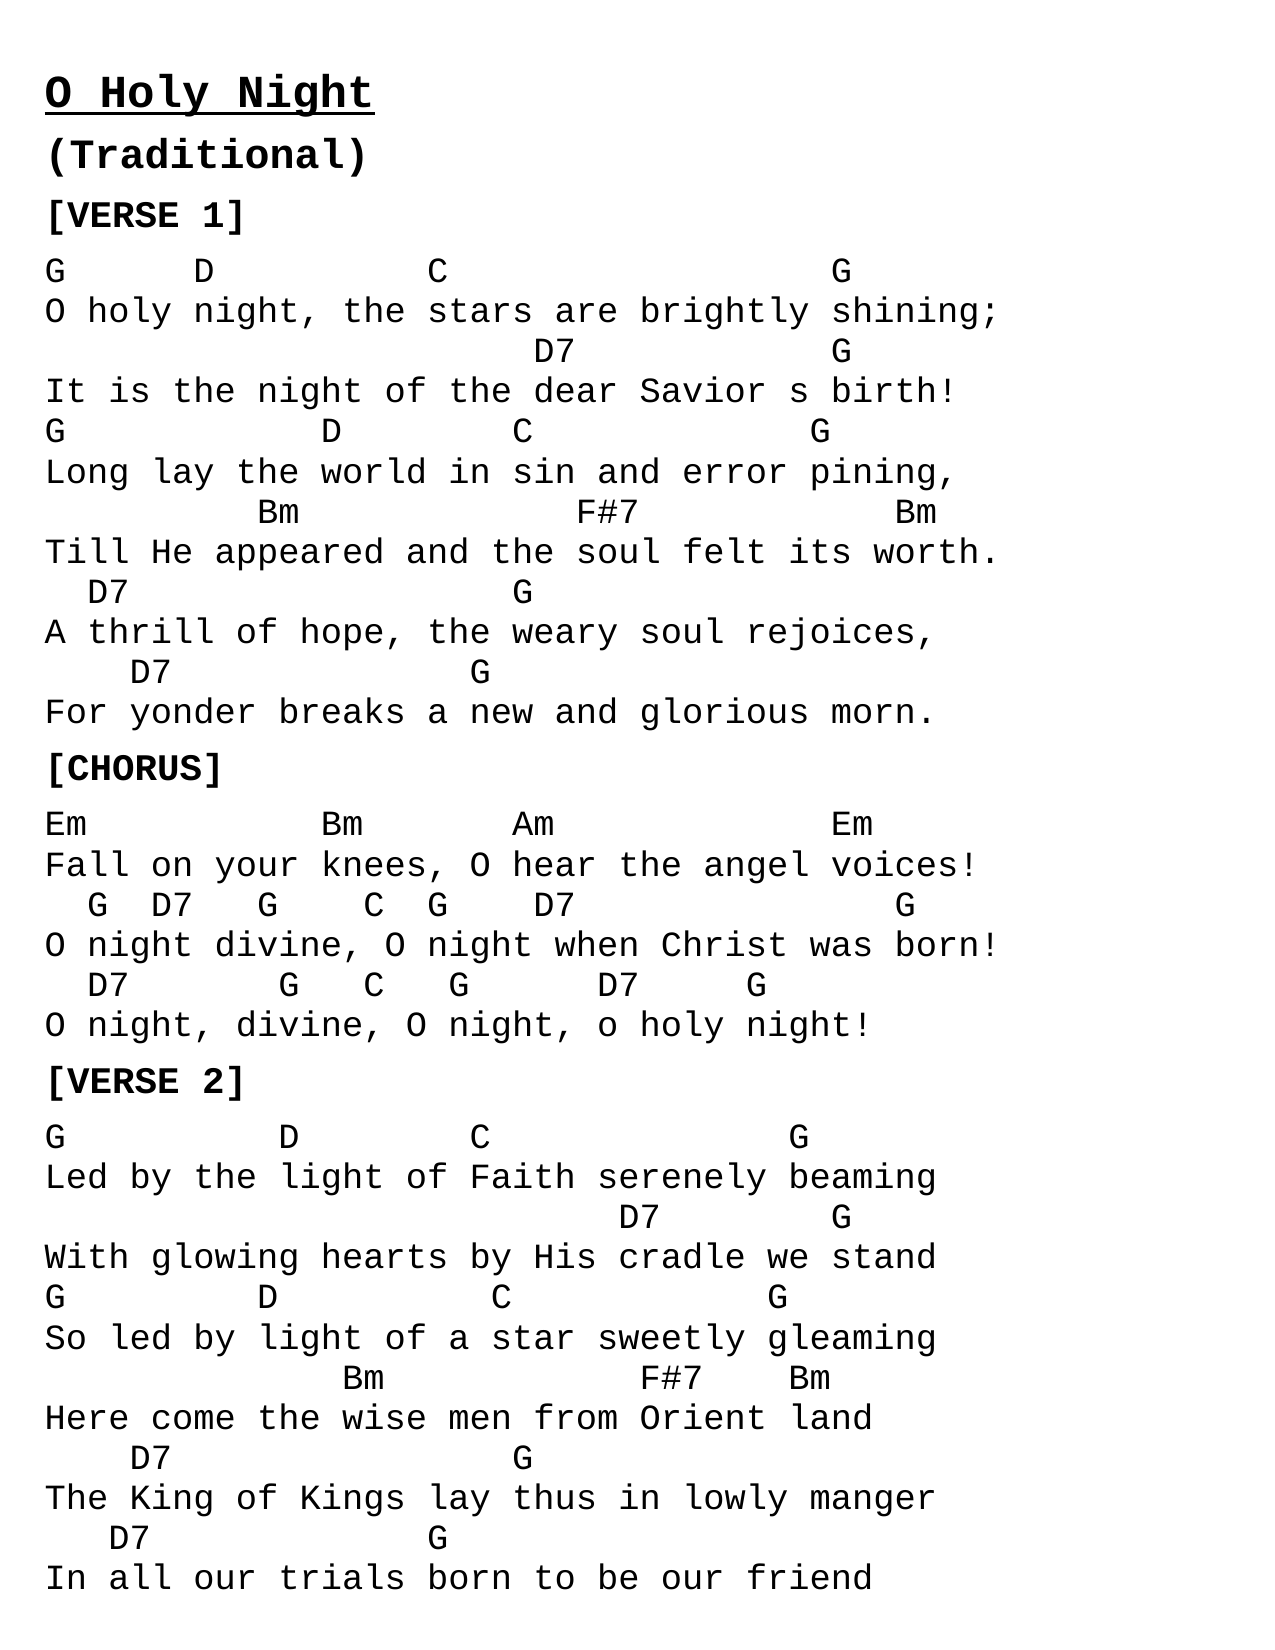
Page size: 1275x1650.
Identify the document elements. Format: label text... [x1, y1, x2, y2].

subtitle (Traditional) [44, 134, 1231, 181]
text So led by light of a star sweetly gleaming [44, 1319, 1231, 1360]
text In all our trials born to be our friend [44, 1560, 1231, 1600]
text O night divine, O night when Christ was born! [44, 927, 1231, 967]
text A thrill of hope, the weary soul rejoices, [44, 614, 1231, 654]
text D7 G [44, 1199, 1231, 1239]
text G D C G [44, 1279, 1231, 1319]
text Led by the light of Faith serenely beaming [44, 1159, 1231, 1199]
text The King of Kings lay thus in lowly manger [44, 1480, 1231, 1520]
text For yonder breaks a new and glorious morn. [44, 694, 1231, 734]
text D7 G [44, 333, 1231, 373]
text O holy night, the stars are brightly shining; [44, 293, 1231, 333]
text D7 G [44, 1440, 1231, 1480]
text G D7 G C G D7 G [44, 887, 1231, 927]
text Bm F#7 Bm [44, 494, 1231, 534]
text With glowing hearts by His cradle we stand [44, 1239, 1231, 1279]
text O night, divine, O night, o holy night! [44, 1007, 1231, 1047]
text Till He appeared and the soul felt its worth. [44, 534, 1231, 574]
subtitle [VERSE 2] [44, 1062, 1231, 1104]
text G D C G [44, 413, 1231, 453]
text It is the night of the dear Savior s birth! [44, 373, 1231, 413]
text Here come the wise men from Orient land [44, 1400, 1231, 1440]
subtitle [CHORUS] [44, 749, 1231, 792]
text D7 G [44, 1520, 1231, 1560]
text Long lay the world in sin and error pining, [44, 453, 1231, 494]
text Fall on your knees, O hear the angel voices! [44, 846, 1231, 887]
text D7 G [44, 574, 1231, 614]
subtitle O Holy Night [44, 69, 1231, 121]
text D7 G C G D7 G [44, 967, 1231, 1007]
text Em Bm Am Em [44, 806, 1231, 846]
text G D C G [44, 253, 1231, 293]
text Bm F#7 Bm [44, 1360, 1231, 1400]
text G D C G [44, 1119, 1231, 1159]
subtitle [VERSE 1] [44, 196, 1231, 238]
text D7 G [44, 654, 1231, 694]
